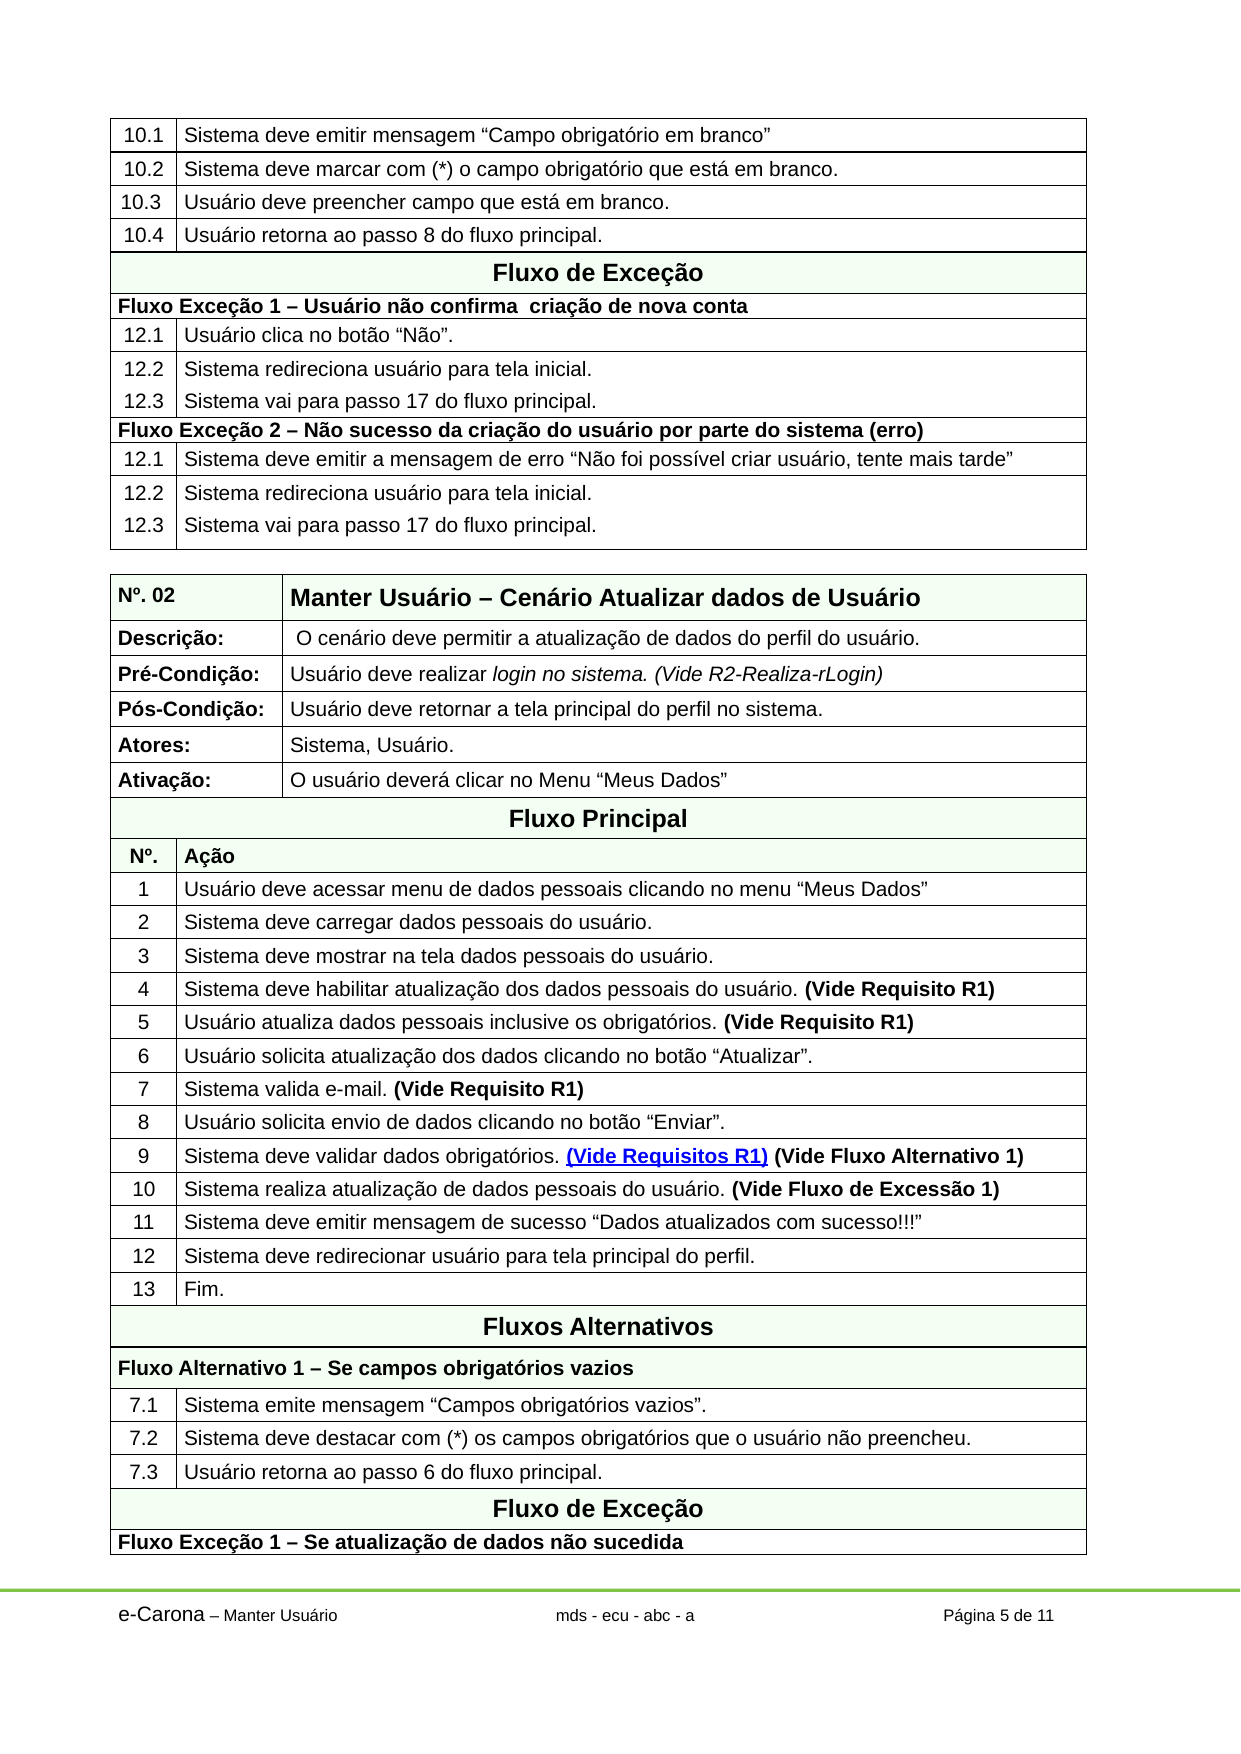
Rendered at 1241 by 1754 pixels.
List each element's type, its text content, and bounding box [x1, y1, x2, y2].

table_cell Sistema valida e-mail. (Vide Requisito R1) [177, 1073, 1086, 1105]
table_cell Usuário deve acessar menu de dados pessoais clicando no menu “Meus Dados” [177, 873, 1086, 905]
table_cell O usuário deverá clicar no Menu “Meus Dados” [283, 763, 1086, 797]
table_cell 4 [111, 973, 176, 1005]
table_header Nº. 02 [111, 575, 282, 620]
table_cell Usuário retorna ao passo 6 do fluxo principal. [177, 1455, 1086, 1488]
table_cell 10.3 [111, 186, 176, 218]
table_cell 13 [111, 1273, 176, 1305]
table_cell Pré-Condição: [111, 656, 282, 691]
table_cell Fluxo Exceção 2 – Não sucesso da criação do usuário por parte do sistema (erro) [111, 418, 1086, 442]
table_cell 9 [111, 1139, 176, 1172]
table_cell Fim. [177, 1273, 1086, 1305]
table_cell 10 [111, 1173, 176, 1205]
table_cell Pós-Condição: [111, 692, 282, 726]
table_cell 12.3 [111, 509, 176, 548]
table_cell Nº. [111, 839, 176, 872]
table_cell Ativação: [111, 763, 282, 797]
table_cell Usuário solicita envio de dados clicando no botão “Enviar”. [177, 1106, 1086, 1138]
table_cell Usuário deve realizar login no sistema. (Vide R2-Realiza-rLogin) [283, 656, 1086, 691]
table_cell Usuário deve retornar a tela principal do perfil no sistema. [283, 692, 1086, 726]
table_cell 12.1 [111, 319, 176, 351]
table_cell Sistema emite mensagem “Campos obrigatórios vazios”. [177, 1389, 1086, 1421]
table_cell Sistema deve marcar com (*) o campo obrigatório que está em branco. [177, 153, 1086, 185]
table_cell Sistema deve habilitar atualização dos dados pessoais do usuário. (Vide Requisito R1) [177, 973, 1086, 1005]
table_cell Sistema realiza atualização de dados pessoais do usuário. (Vide Fluxo de Excessão 1) [177, 1173, 1086, 1205]
table_cell 10.1 [111, 119, 176, 151]
table_cell Sistema vai para passo 17 do fluxo principal. [177, 509, 1086, 548]
table_cell 12.1 [111, 443, 176, 475]
table_cell Fluxo de Exceção [111, 1489, 1086, 1529]
table_cell 7 [111, 1073, 176, 1105]
table_cell Fluxo Exceção 1 – Usuário não confirma criação de nova conta [111, 294, 1086, 318]
table_cell Sistema deve redirecionar usuário para tela principal do perfil. [177, 1239, 1086, 1272]
table_cell 7.1 [111, 1389, 176, 1421]
table_cell Sistema deve destacar com (*) os campos obrigatórios que o usuário não preencheu. [177, 1422, 1086, 1454]
table_cell Atores: [111, 727, 282, 762]
table_cell Fluxo Exceção 1 – Se atualização de dados não sucedida [111, 1530, 1086, 1554]
table_cell 6 [111, 1039, 176, 1072]
table_cell Sistema deve emitir a mensagem de erro “Não foi possível criar usuário, tente mais tarde” [177, 443, 1086, 475]
table_cell 10.4 [111, 219, 176, 251]
table_cell Sistema redireciona usuário para tela inicial. [177, 352, 1086, 384]
table_cell Usuário atualiza dados pessoais inclusive os obrigatórios. (Vide Requisito R1) [177, 1006, 1086, 1038]
table_cell Sistema redireciona usuário para tela inicial. [177, 476, 1086, 508]
table_cell 8 [111, 1106, 176, 1138]
table_cell Descrição: [111, 621, 282, 655]
table_cell Fluxos Alternativos [111, 1306, 1086, 1346]
table_cell Fluxo Alternativo 1 – Se campos obrigatórios vazios [111, 1348, 1086, 1388]
table_header Manter Usuário – Cenário Atualizar dados de Usuário [283, 575, 1086, 620]
table_cell Sistema deve mostrar na tela dados pessoais do usuário. [177, 939, 1086, 972]
table_cell Sistema vai para passo 17 do fluxo principal. [177, 385, 1086, 417]
table_cell Sistema deve emitir mensagem “Campo obrigatório em branco” [177, 119, 1086, 151]
table_cell 2 [111, 906, 176, 938]
table_cell O cenário deve permitir a atualização de dados do perfil do usuário. [283, 621, 1086, 655]
table_cell 12 [111, 1239, 176, 1272]
table_cell 3 [111, 939, 176, 972]
table_cell Usuário clica no botão “Não”. [177, 319, 1086, 351]
table_cell Sistema deve validar dados obrigatórios. (Vide Requisitos R1) (Vide Fluxo Alternativo 1) [177, 1139, 1086, 1172]
table_cell 5 [111, 1006, 176, 1038]
table_cell 12.2 [111, 476, 176, 508]
table_cell Usuário retorna ao passo 8 do fluxo principal. [177, 219, 1086, 251]
table_cell Fluxo de Exceção [111, 253, 1086, 293]
table_cell 7.2 [111, 1422, 176, 1454]
table_cell 11 [111, 1206, 176, 1238]
table_cell 12.3 [111, 385, 176, 417]
table_cell 7.3 [111, 1455, 176, 1488]
table_cell Ação [177, 839, 1086, 872]
table_cell 12.2 [111, 352, 176, 384]
table_cell Usuário deve preencher campo que está em branco. [177, 186, 1086, 218]
table_cell Sistema deve carregar dados pessoais do usuário. [177, 906, 1086, 938]
table_cell 1 [111, 873, 176, 905]
table_cell Usuário solicita atualização dos dados clicando no botão “Atualizar”. [177, 1039, 1086, 1072]
table_cell Sistema deve emitir mensagem de sucesso “Dados atualizados com sucesso!!!” [177, 1206, 1086, 1238]
table_cell 10.2 [111, 153, 176, 185]
table_cell Sistema, Usuário. [283, 727, 1086, 762]
table_cell Fluxo Principal [111, 798, 1086, 838]
